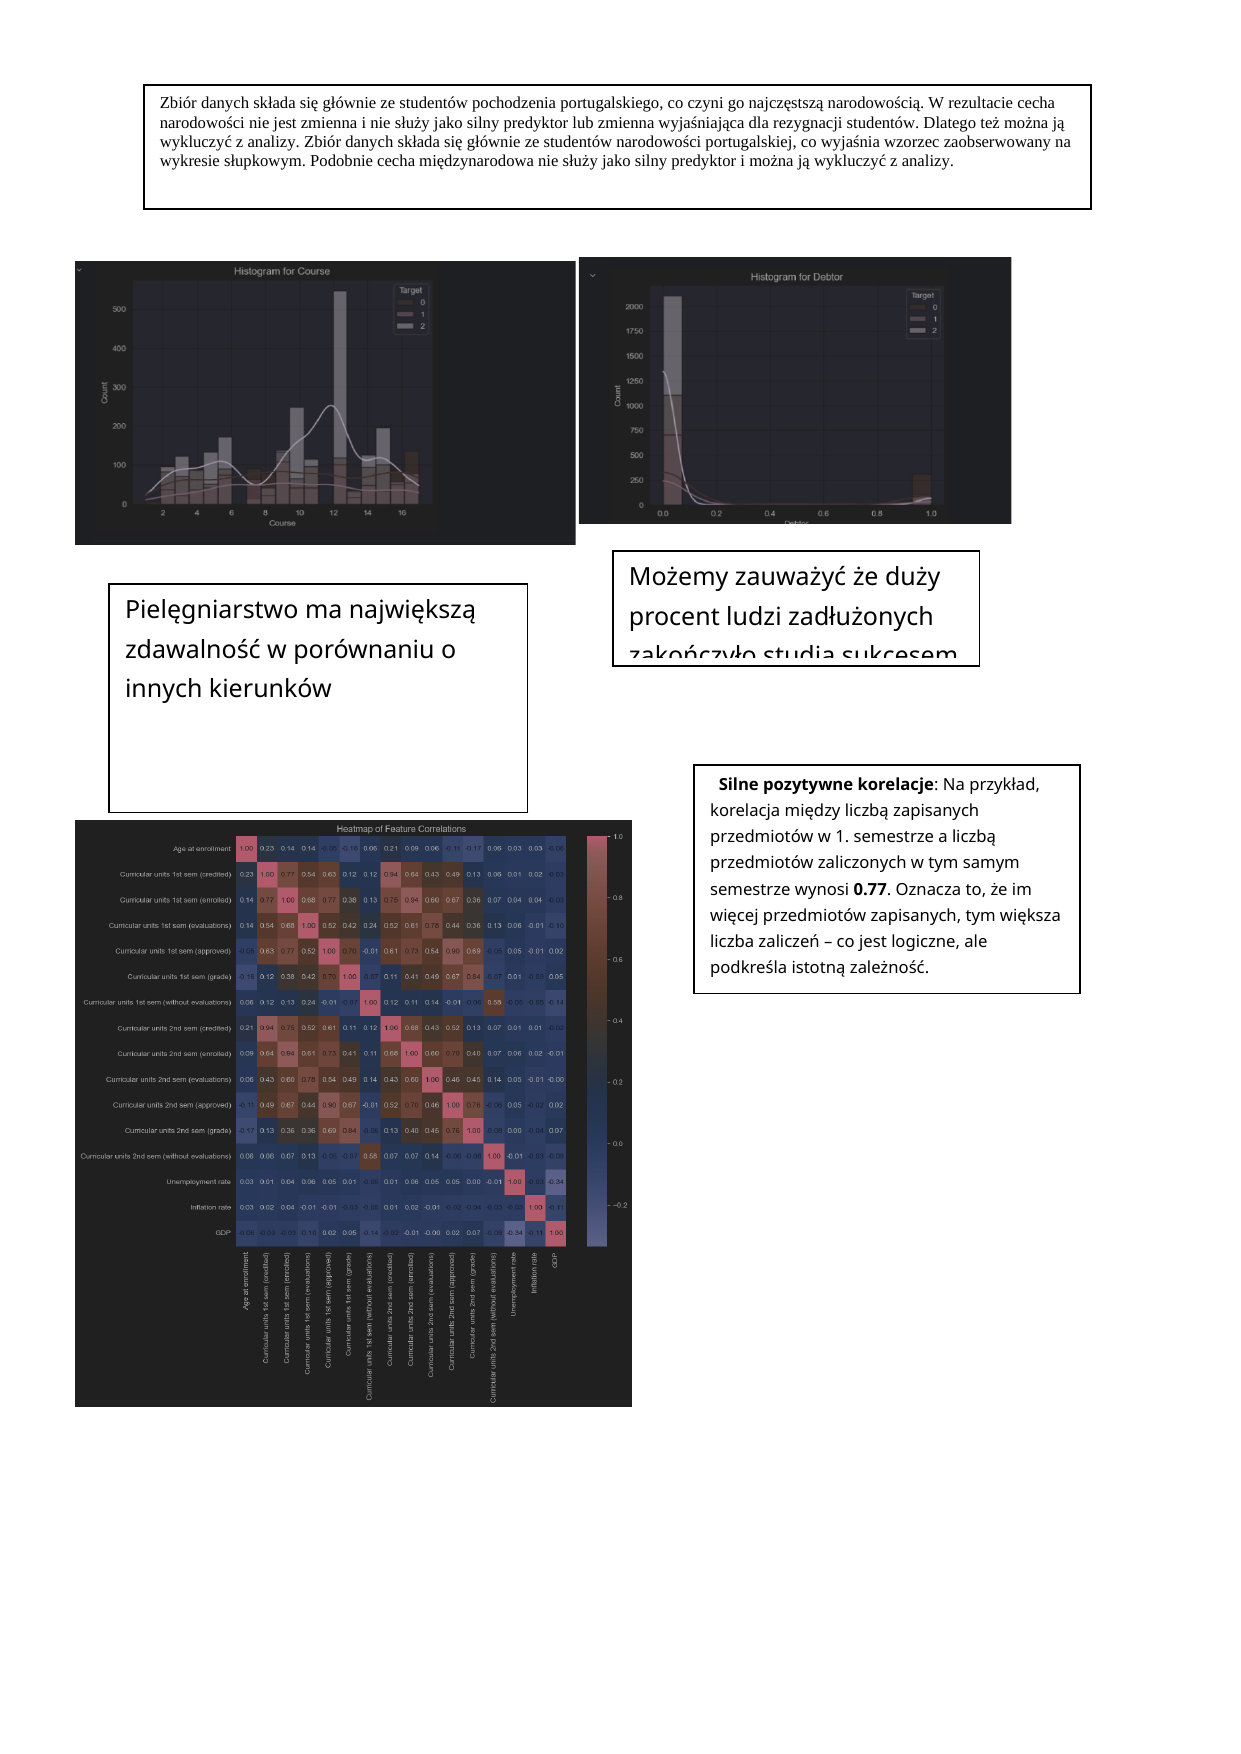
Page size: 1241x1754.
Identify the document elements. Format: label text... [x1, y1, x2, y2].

text Silne pozytywne korelacje: Na przykład, korelacja między liczbą zapisanych przedmiotów w 1. semestrze a liczbą przedmiotów zaliczonych w tym samym semestrze wynosi 0.77. Oznacza to, że im więcej przedmiotów zapisanych, tym większa liczba zaliczeń – co jest logiczne, ale podkreśla istotną zależność. [710, 773, 1064, 978]
text Możemy zauważyć że duży procent ludzi zadłużonych zakończyło studia sukcesem [629, 559, 963, 658]
text Pielęgniarstwo ma największą zdawalność w porównaniu o innych kierunków [125, 592, 512, 704]
text Zbiór danych składa się głównie ze studentów pochodzenia portugalskiego, co czyni go najczęstszą narodowością. W rezultacie cecha narodowości nie jest zmienna i nie służy jako silny predyktor lub zmienna wyjaśniająca dla rezygnacji studentów. Dlatego też można ją wykluczyć z analizy. Zbiór danych składa się głównie ze studentów narodowości portugalskiej, co wyjaśnia wzorzec zaobserwowany na wykresie słupkowym. Podobnie cecha międzynarodowa nie służy jako silny predyktor i można ją wykluczyć z analizy. [159, 93, 1075, 170]
